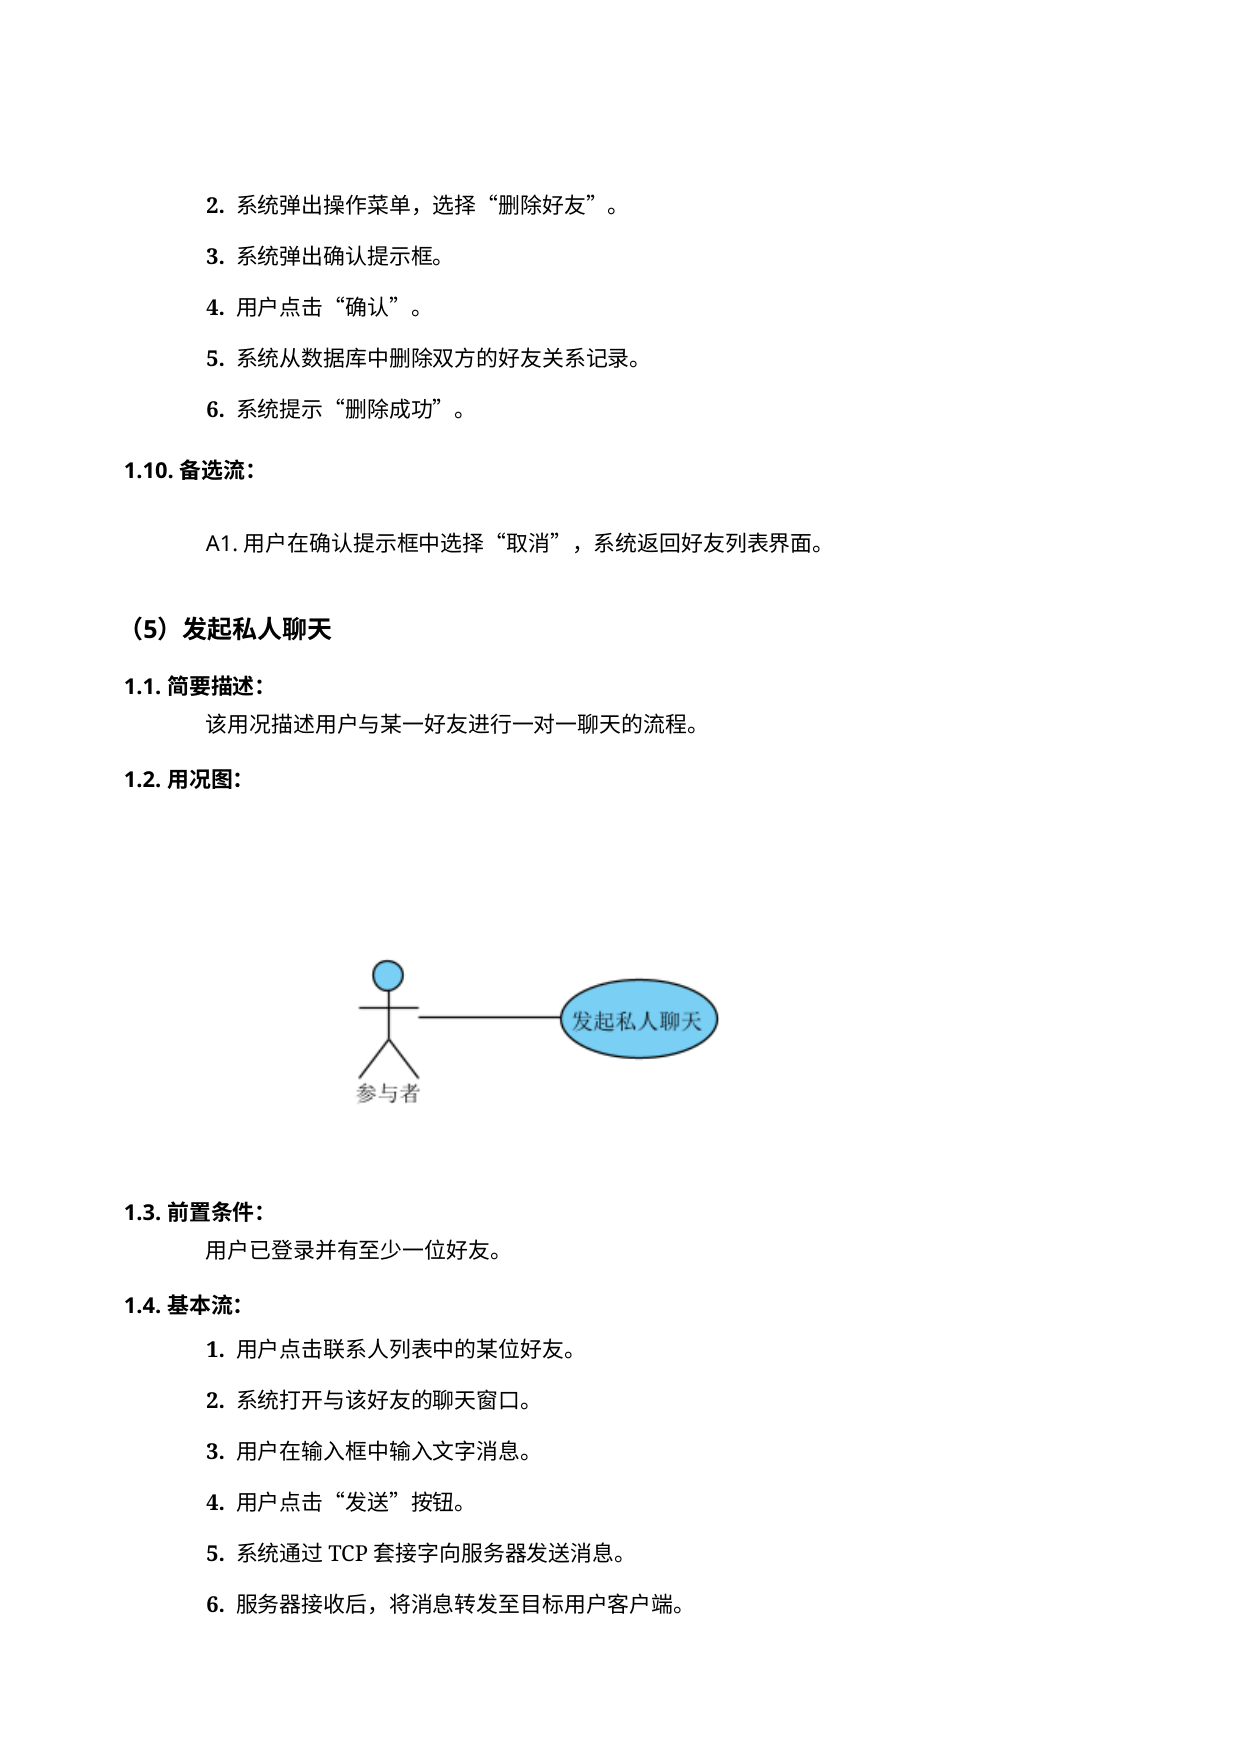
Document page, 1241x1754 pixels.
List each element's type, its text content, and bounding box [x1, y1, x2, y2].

list 服务器接收后，将消息转发至目标用户客户端。 [162, 1587, 1122, 1619]
subtitle 备选流： A1. 用户在确认提示框中选择“取消”，系统返回好友列表界面。 [118, 453, 1122, 558]
list 用户点击“发送”按钮。 [162, 1485, 1122, 1517]
list 系统提示“删除成功”。 [162, 392, 1122, 423]
list 用户在输入框中输入文字消息。 [162, 1434, 1122, 1466]
list 系统弹出操作菜单，选择“删除好友”。 [162, 188, 1122, 219]
subtitle 简要描述： 该用况描述用户与某一好友进行一对一聊天的流程。 [118, 669, 1122, 739]
list 系统弹出确认提示框。 [162, 239, 1122, 270]
list 系统通过 TCP 套接字向服务器发送消息。 [162, 1536, 1122, 1568]
picture [221, 876, 867, 1167]
subtitle 前置条件： 用户已登录并有至少一位好友。 [118, 851, 1122, 1265]
list 用户点击联系人列表中的某位好友。 [162, 1332, 1122, 1364]
subtitle 基本流： [118, 1288, 1122, 1319]
list 用户点击“确认”。 [162, 290, 1122, 321]
subtitle 用况图： [118, 762, 1122, 829]
list 系统打开与该好友的聊天窗口。 [162, 1383, 1122, 1415]
list 系统从数据库中删除双方的好友关系记录。 [162, 341, 1122, 372]
subtitle （5）发起私人聊天 [118, 609, 1122, 646]
